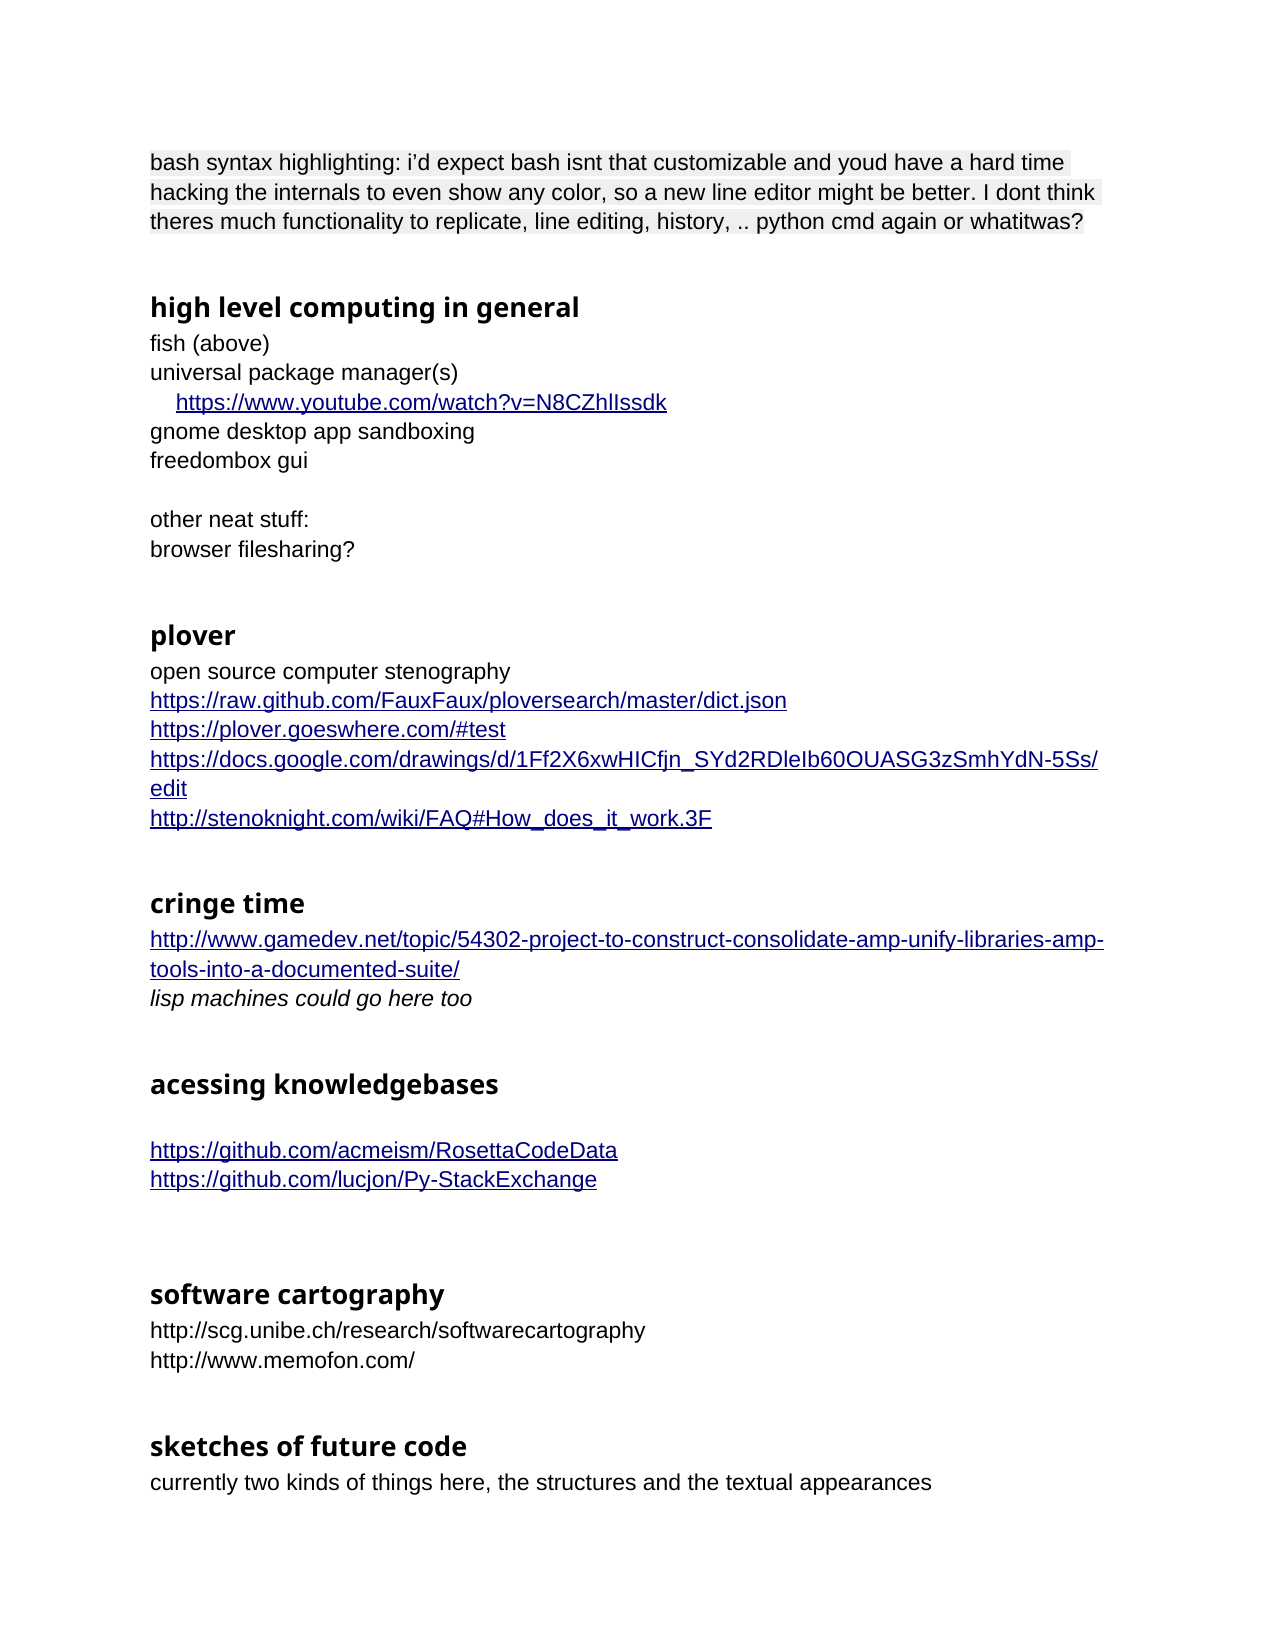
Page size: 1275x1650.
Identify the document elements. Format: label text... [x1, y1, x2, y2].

text freedombox gui [150, 448, 1125, 474]
text open source computer stenography [150, 658, 1125, 684]
text bash syntax highlighting: i’d expect bash isnt that customizable and youd have a hard time hacking the internals to even show any color, so a new line editor might be better. I dont think theres much functionality to replicate, line editing, history, .. python cmd again or whatitwas? [150, 150, 1125, 234]
subtitle cringe time [150, 885, 1125, 922]
text fish (above) [150, 331, 1125, 356]
text https://www.youtube.com/watch?v=N8CZhlIssdk [150, 389, 1125, 415]
subtitle software cartography [150, 1276, 1125, 1312]
text browser filesharing? [150, 536, 1125, 562]
text https://docs.google.com/drawings/d/1Ff2X6xwHICfjn_SYd2RDleIb60OUASG3zSmhYdN-5Ss/edit [150, 746, 1125, 801]
text http://stenoknight.com/wiki/FAQ#How_does_it_work.3F [150, 805, 1125, 831]
subtitle sketches of future code [150, 1427, 1125, 1464]
text universal package manager(s) [150, 360, 1125, 386]
subtitle plover [150, 616, 1125, 653]
subtitle acessing knowledgebases [150, 1066, 1125, 1102]
text https://github.com/lucjon/Py-StackExchange [150, 1167, 1125, 1192]
subtitle high level computing in general [150, 288, 1125, 325]
text gnome desktop app sandboxing [150, 419, 1125, 444]
text lisp machines could go here too [150, 986, 1125, 1012]
text https://plover.goeswhere.com/#test [150, 717, 1125, 743]
text http://www.memofon.com/ [150, 1347, 1125, 1373]
text http://www.gamedev.net/topic/54302-project-to-construct-consolidate-amp-unify-libraries-amp-tools-into-a-documented-suite/ [150, 927, 1125, 982]
text https://raw.github.com/FauxFaux/ploversearch/master/dict.json [150, 688, 1125, 713]
text currently two kinds of things here, the structures and the textual appearances [150, 1469, 1125, 1495]
text other neat stuff: [150, 507, 1125, 533]
text http://scg.unibe.ch/research/softwarecartography [150, 1318, 1125, 1344]
text https://github.com/acmeism/RosettaCodeData [150, 1137, 1125, 1163]
